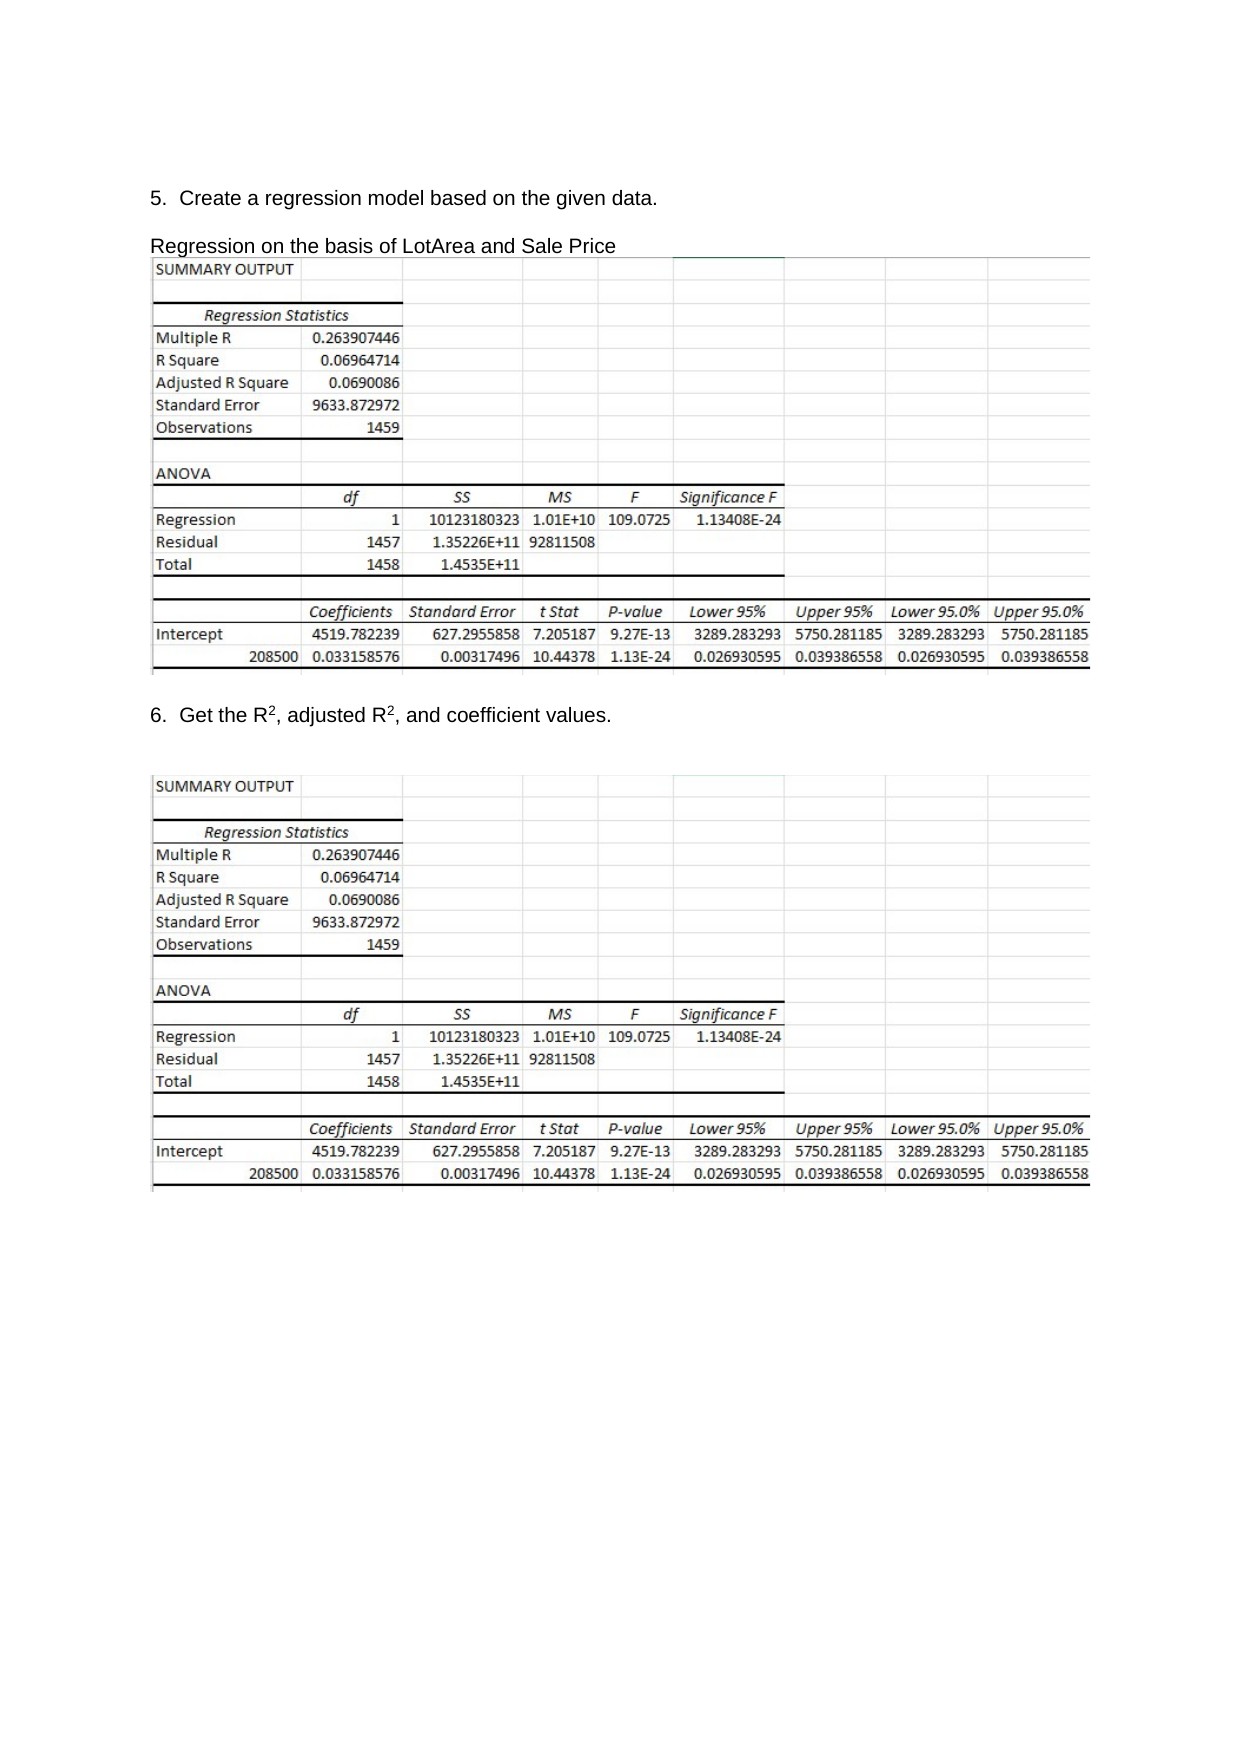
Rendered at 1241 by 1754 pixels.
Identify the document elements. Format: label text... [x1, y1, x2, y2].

text Regression on the basis of LotArea and Sale Price [150, 234, 1090, 257]
text 6. Get the R2, adjusted R2, and coefficient values. [150, 703, 1090, 727]
text 5. Create a regression model based on the given data. [150, 186, 1090, 210]
